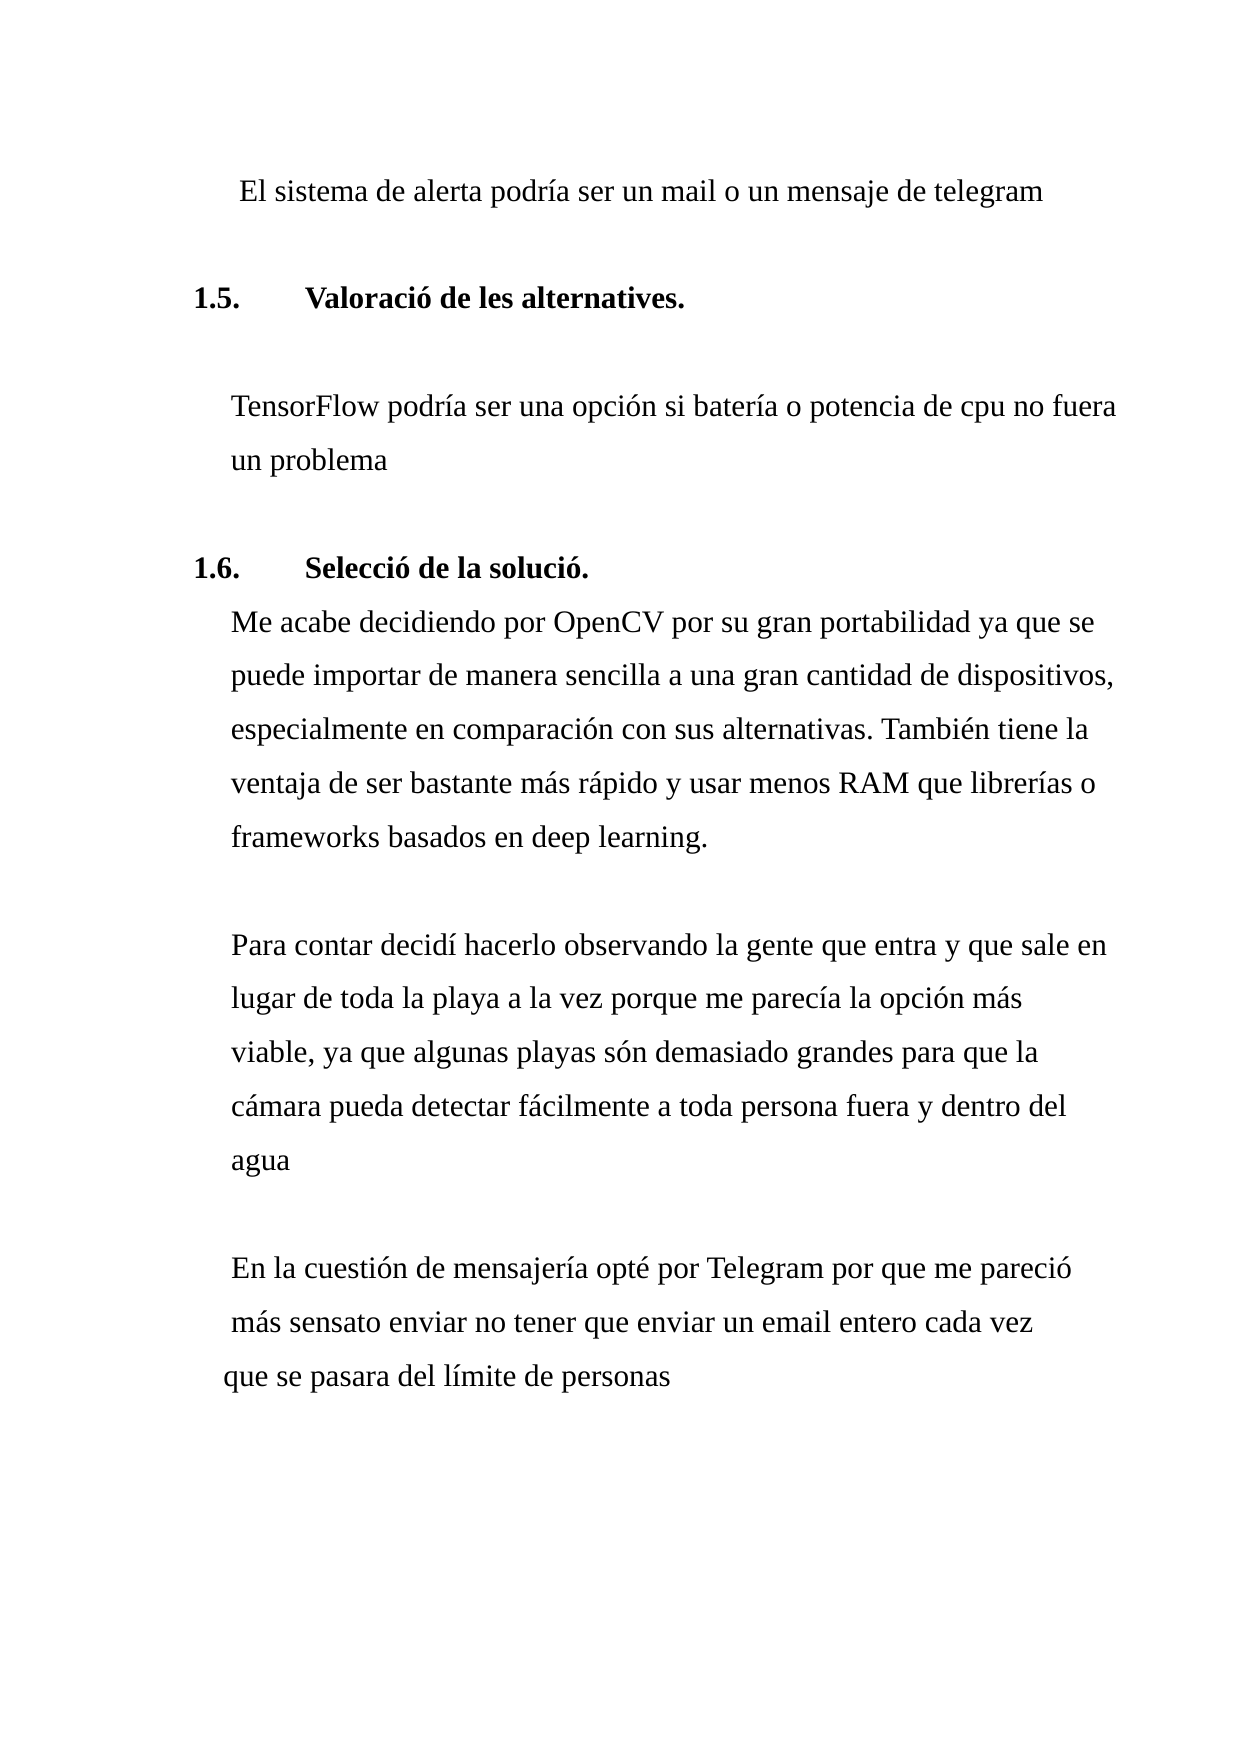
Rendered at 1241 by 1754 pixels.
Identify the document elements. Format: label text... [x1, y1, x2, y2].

list Me acabe decidiendo por OpenCV por su gran portabilidad ya que se puede importar de manera sencilla a una gran cantidad de dispositivos, especialmente en comparación con sus alternativas. También tiene la ventaja de ser bastante más rápido y usar menos RAM que librerías o frameworks basados en deep learning. [193, 603, 1122, 854]
text Para contar decidí hacerlo observando la gente que entra y que sale en lugar de toda la playa a la vez porque me parecía la opción más viable, ya que algunas playas són demasiado grandes para que la cámara pueda detectar fácilmente a toda persona fuera y dentro del agua [118, 926, 1122, 1177]
list Valoració de les alternatives. [193, 280, 1122, 316]
list Selecció de la solució. [193, 549, 1122, 585]
text En la cuestión de mensajería opté por Telegram por que me pareció más sensato enviar no tener que enviar un email entero cada vez que se pasara del límite de personas [118, 1249, 1122, 1393]
list TensorFlow podría ser una opción si batería o potencia de cpu no fuera un problema [193, 387, 1122, 477]
text El sistema de alerta podría ser un mail o un mensaje de telegram [118, 172, 1122, 208]
